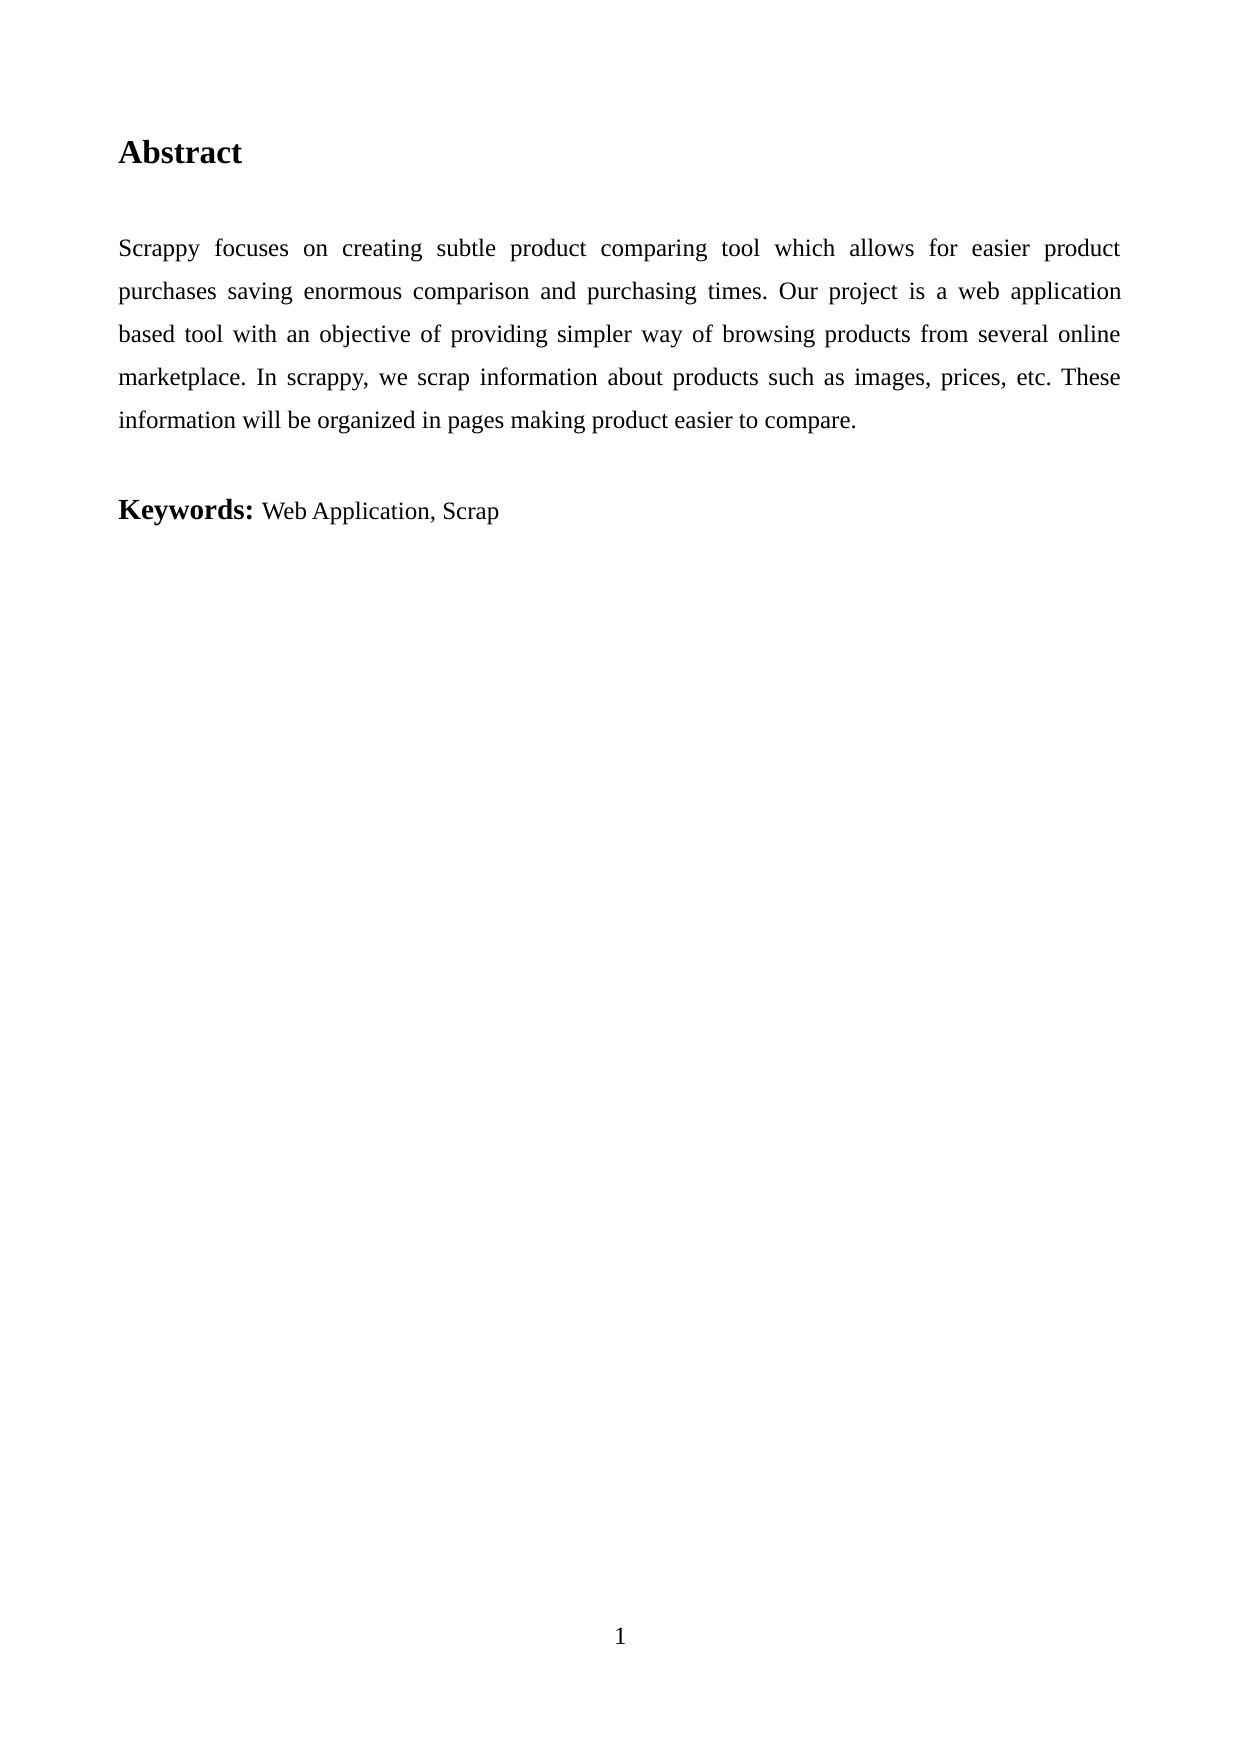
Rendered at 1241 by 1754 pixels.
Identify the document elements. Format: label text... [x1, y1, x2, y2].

text Keywords: Web Application, Scrap [118, 492, 1122, 525]
text Abstract [118, 132, 1122, 171]
text Scrappy focuses on creating subtle product comparing tool which allows for easier product purchases saving enormous comparison and purchasing times. Our project is a web application based tool with an objective of providing simpler way of browsing products from several online marketplace. In scrappy, we scrap information about products such as images, prices, etc. These information will be organized in pages making product easier to compare. [118, 233, 1122, 434]
